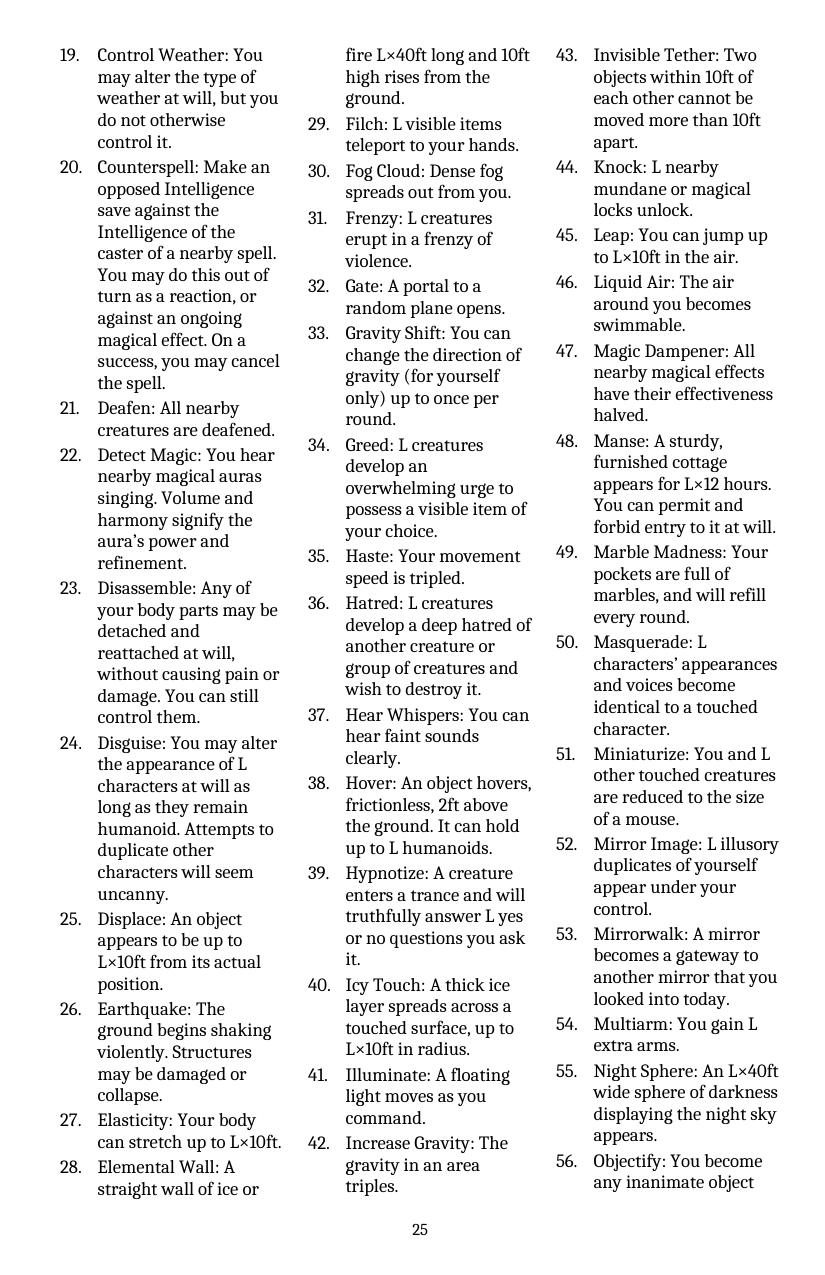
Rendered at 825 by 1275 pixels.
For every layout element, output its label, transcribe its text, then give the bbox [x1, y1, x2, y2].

list Magic Dampener: All nearby magical effects have their effectiveness halved. [556, 340, 780, 427]
list Leap: You can jump up to L×10ft in the air. [556, 225, 780, 268]
list Control Weather: You may alter the type of weather at will, but you do not otherwise control it. [60, 45, 284, 153]
list Haste: Your movement speed is tripled. [308, 546, 532, 589]
list Earthquake: The ground begins shaking violently. Structures may be damaged or collapse. [60, 998, 284, 1106]
list Deafen: All nearby creatures are deafened. [60, 397, 284, 441]
list Marble Madness: Your pockets are full of marbles, and will refill every round. [556, 542, 780, 628]
list Mirror Image: L illusory duplicates of yourself appear under your control. [556, 833, 780, 920]
list Liquid Air: The air around you becomes swimmable. [556, 272, 780, 337]
list Masquerade: L characters’ appearances and voices become identical to a touched character. [556, 632, 780, 740]
list Mirrorwalk: A mirror becomes a gateway to another mirror that you looked into today. [556, 923, 780, 1010]
list Counterspell: Make an opposed Intelligence save against the Intelligence of the caster of a nearby spell. You may do this out of turn as a reaction, or against an ongoing magical effect. On a success, you may cancel the spell. [60, 157, 284, 394]
list Gate: A portal to a random plane opens. [308, 276, 532, 319]
list Detect Magic: You hear nearby magical auras singing. Volume and harmony signify the aura’s power and refinement. [60, 444, 284, 574]
list Elemental Wall: A straight wall of ice or [60, 1157, 284, 1200]
list Hatred: L creatures develop a deep hatred of another creature or group of creatures and wish to destroy it. [308, 592, 532, 700]
list Objectify: You become any inanimate object [556, 1150, 780, 1193]
list Elasticity: Your body can stretch up to L×10ft. [60, 1110, 284, 1153]
list Illuminate: A floating light moves as you command. [308, 1064, 532, 1129]
list Filch: L visible items teleport to your hands. [308, 113, 532, 157]
list Hover: An object hovers, frictionless, 2ft above the ground. It can hold up to L humanoids. [308, 772, 532, 859]
list Invisible Tether: Two objects within 10ft of each other cannot be moved more than 10ft apart. [556, 45, 780, 153]
list Miniaturize: You and L other touched creatures are reduced to the size of a mouse. [556, 743, 780, 830]
list Night Sphere: An L×40ft wide sphere of darkness displaying the night sky appears. [556, 1060, 780, 1147]
list Fog Cloud: Dense fog spreads out from you. [308, 160, 532, 203]
list Gravity Shift: You can change the direction of gravity (for yourself only) up to once per round. [308, 322, 532, 430]
list Hypnotize: A creature enters a trance and will truthfully answer L yes or no questions you ask it. [308, 862, 532, 970]
list Icy Touch: A thick ice layer spreads across a touched surface, up to L×10ft in radius. [308, 974, 532, 1060]
list Frenzy: L creatures erupt in a frenzy of violence. [308, 207, 532, 272]
list fire L×40ft long and 10ft high rises from the ground. [308, 45, 532, 110]
list Displace: An object appears to be up to L×10ft from its actual position. [60, 908, 284, 995]
list Increase Gravity: The gravity in an area triples. [308, 1132, 532, 1197]
list Knock: L nearby mundane or magical locks unlock. [556, 157, 780, 221]
list Disguise: You may alter the appearance of L characters at will as long as they remain humanoid. Attempts to duplicate other characters will seem uncanny. [60, 732, 284, 905]
list Greed: L creatures develop an overwhelming urge to possess a visible item of your choice. [308, 434, 532, 542]
list Disassemble: Any of your body parts may be detached and reattached at will, without causing pain or damage. You can still control them. [60, 577, 284, 728]
list Multiarm: You gain L extra arms. [556, 1013, 780, 1057]
list Manse: A sturdy, furnished cottage appears for L×12 hours. You can permit and forbid entry to it at will. [556, 430, 780, 538]
list Hear Whispers: You can hear faint sounds clearly. [308, 704, 532, 769]
